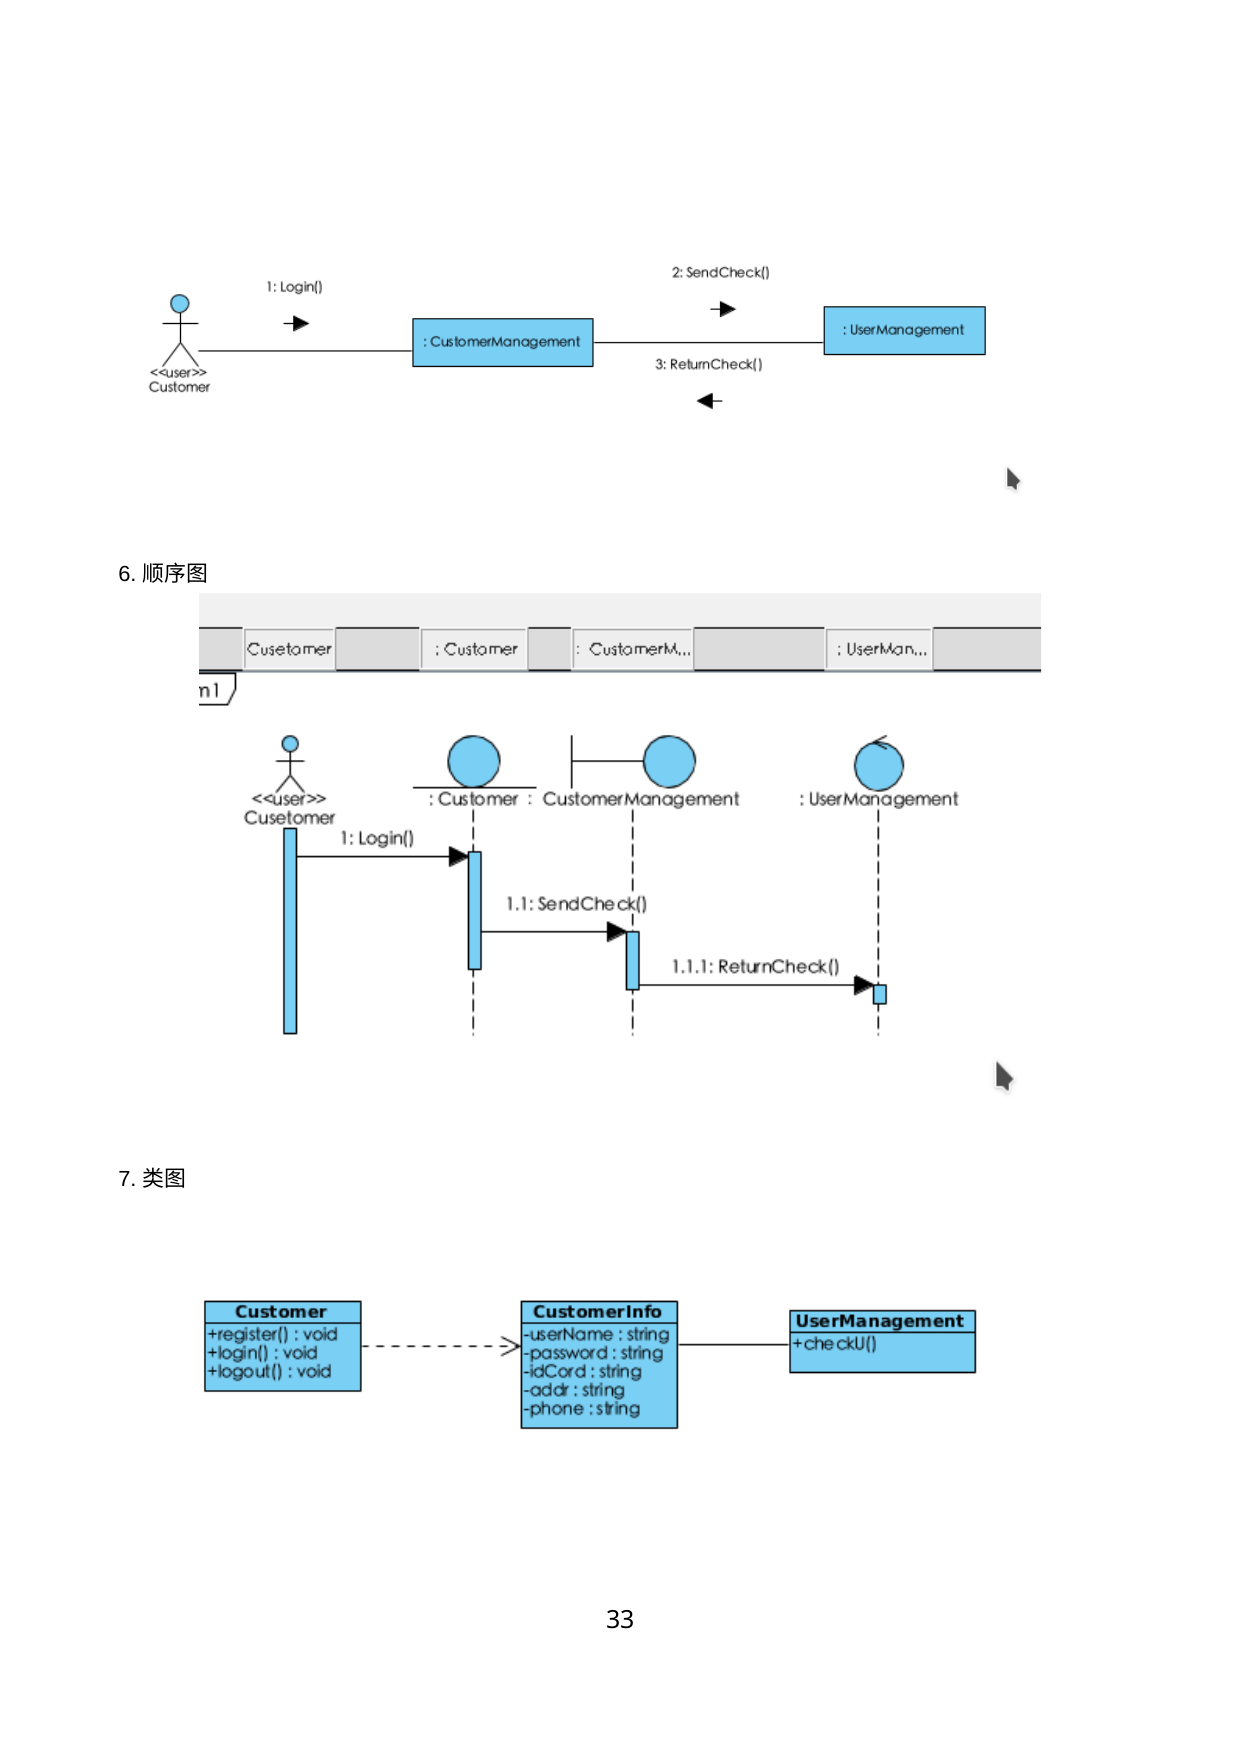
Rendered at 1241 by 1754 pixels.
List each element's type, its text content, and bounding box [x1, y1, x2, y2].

subtitle 顺序图 [118, 556, 1122, 587]
subtitle 类图 [118, 1161, 1122, 1193]
picture [118, 1199, 1123, 1545]
picture [199, 593, 1042, 1102]
picture [118, 187, 1123, 496]
